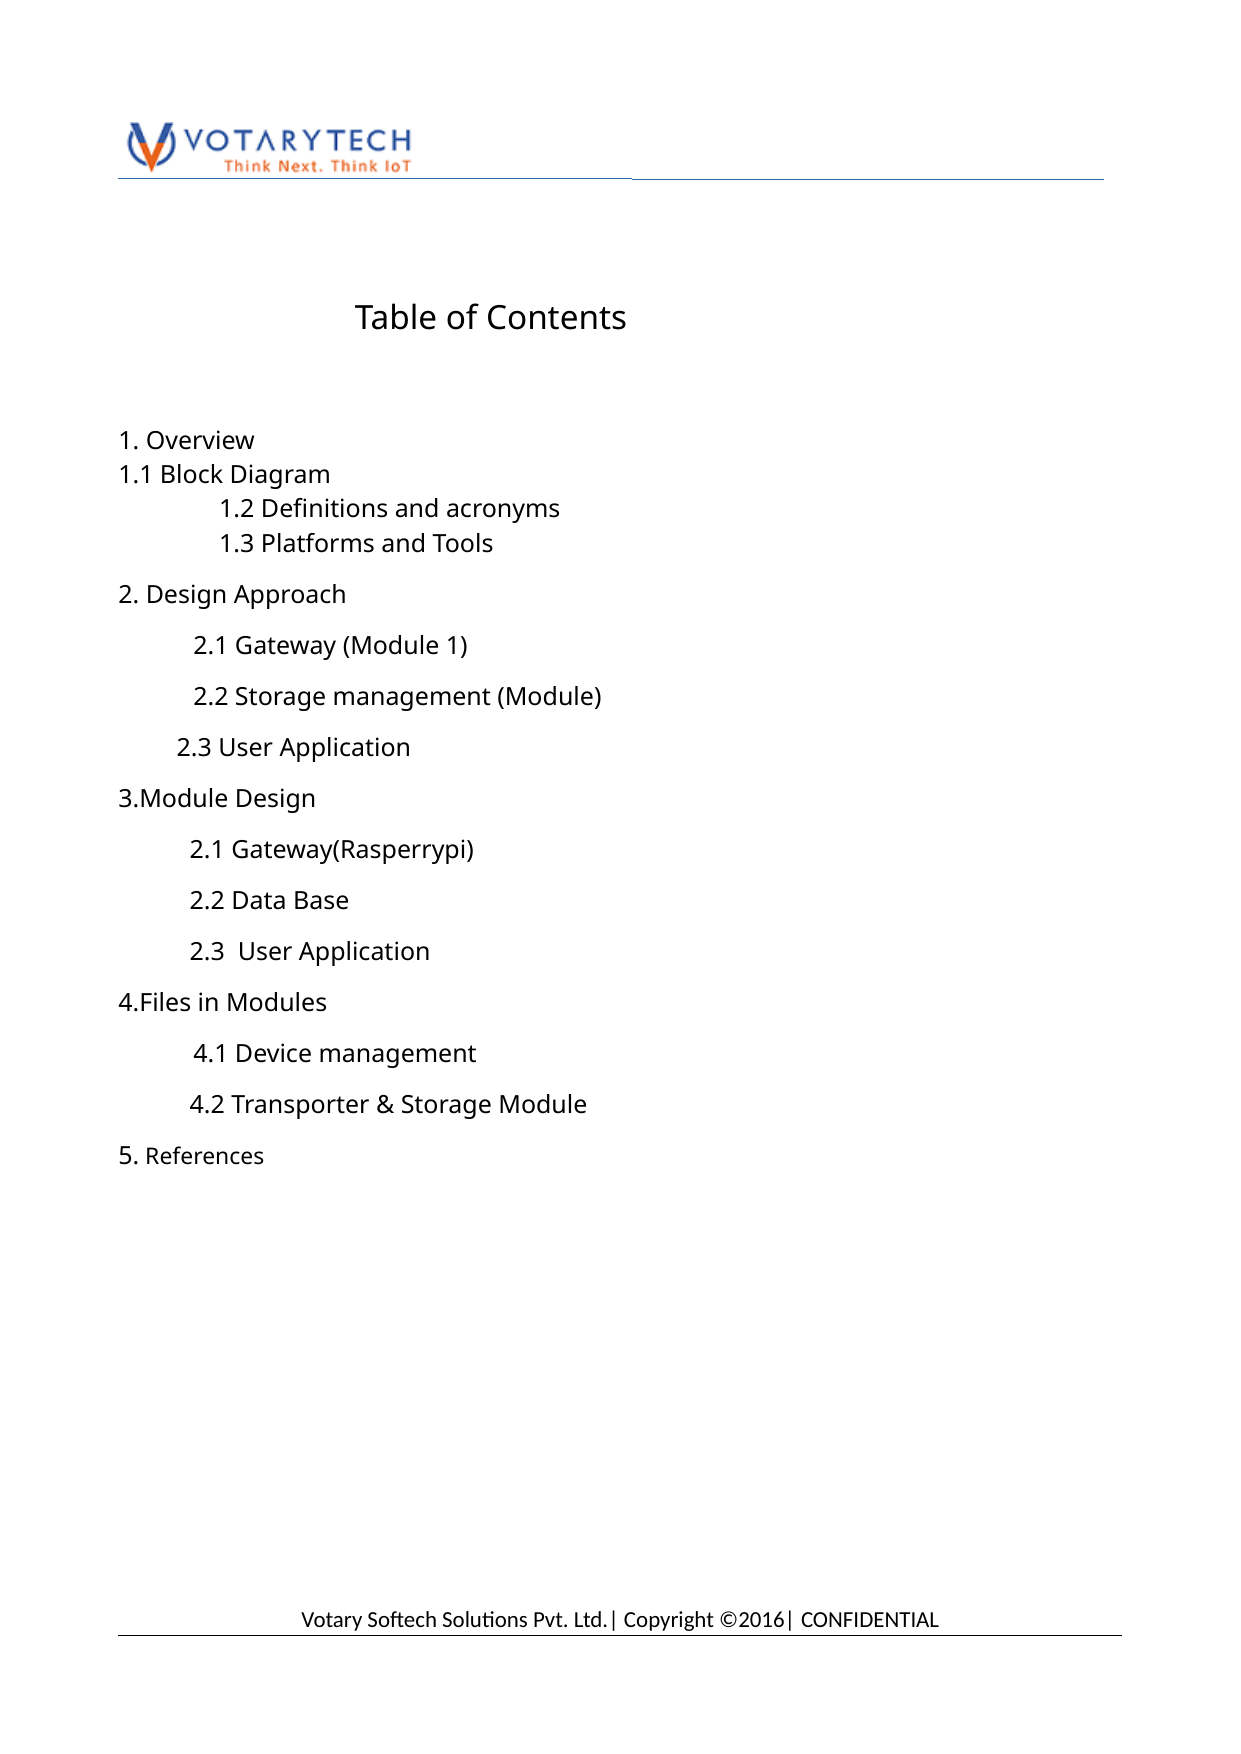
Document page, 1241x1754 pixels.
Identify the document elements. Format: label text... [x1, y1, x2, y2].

text 2. Design Approach [118, 576, 1122, 610]
text Table of Contents [118, 294, 1122, 339]
text 3.Module Design [118, 780, 1122, 814]
text 1.3 Platforms and Tools [118, 525, 1122, 559]
picture [118, 118, 419, 178]
text 5. References [118, 1138, 1122, 1172]
text 2.2 Data Base [118, 882, 1122, 917]
text 1.1 Block Diagram [118, 457, 1122, 491]
text 1. Overview [118, 423, 1122, 457]
text 2.1 Gateway(Rasperrypi) [118, 831, 1122, 866]
text 4.1 Device management [118, 1036, 1122, 1070]
text 2.1 Gateway (Module 1) [118, 627, 1122, 661]
text 2.3 User Application [118, 729, 1122, 763]
text 4.2 Transporter & Storage Module [118, 1087, 1122, 1121]
text 2.2 Storage management (Module) [118, 678, 1122, 712]
text 2.3 User Application [118, 933, 1122, 968]
text 4.Files in Modules [118, 984, 1122, 1019]
text 1.2 Definitions and acronyms [118, 491, 1122, 525]
